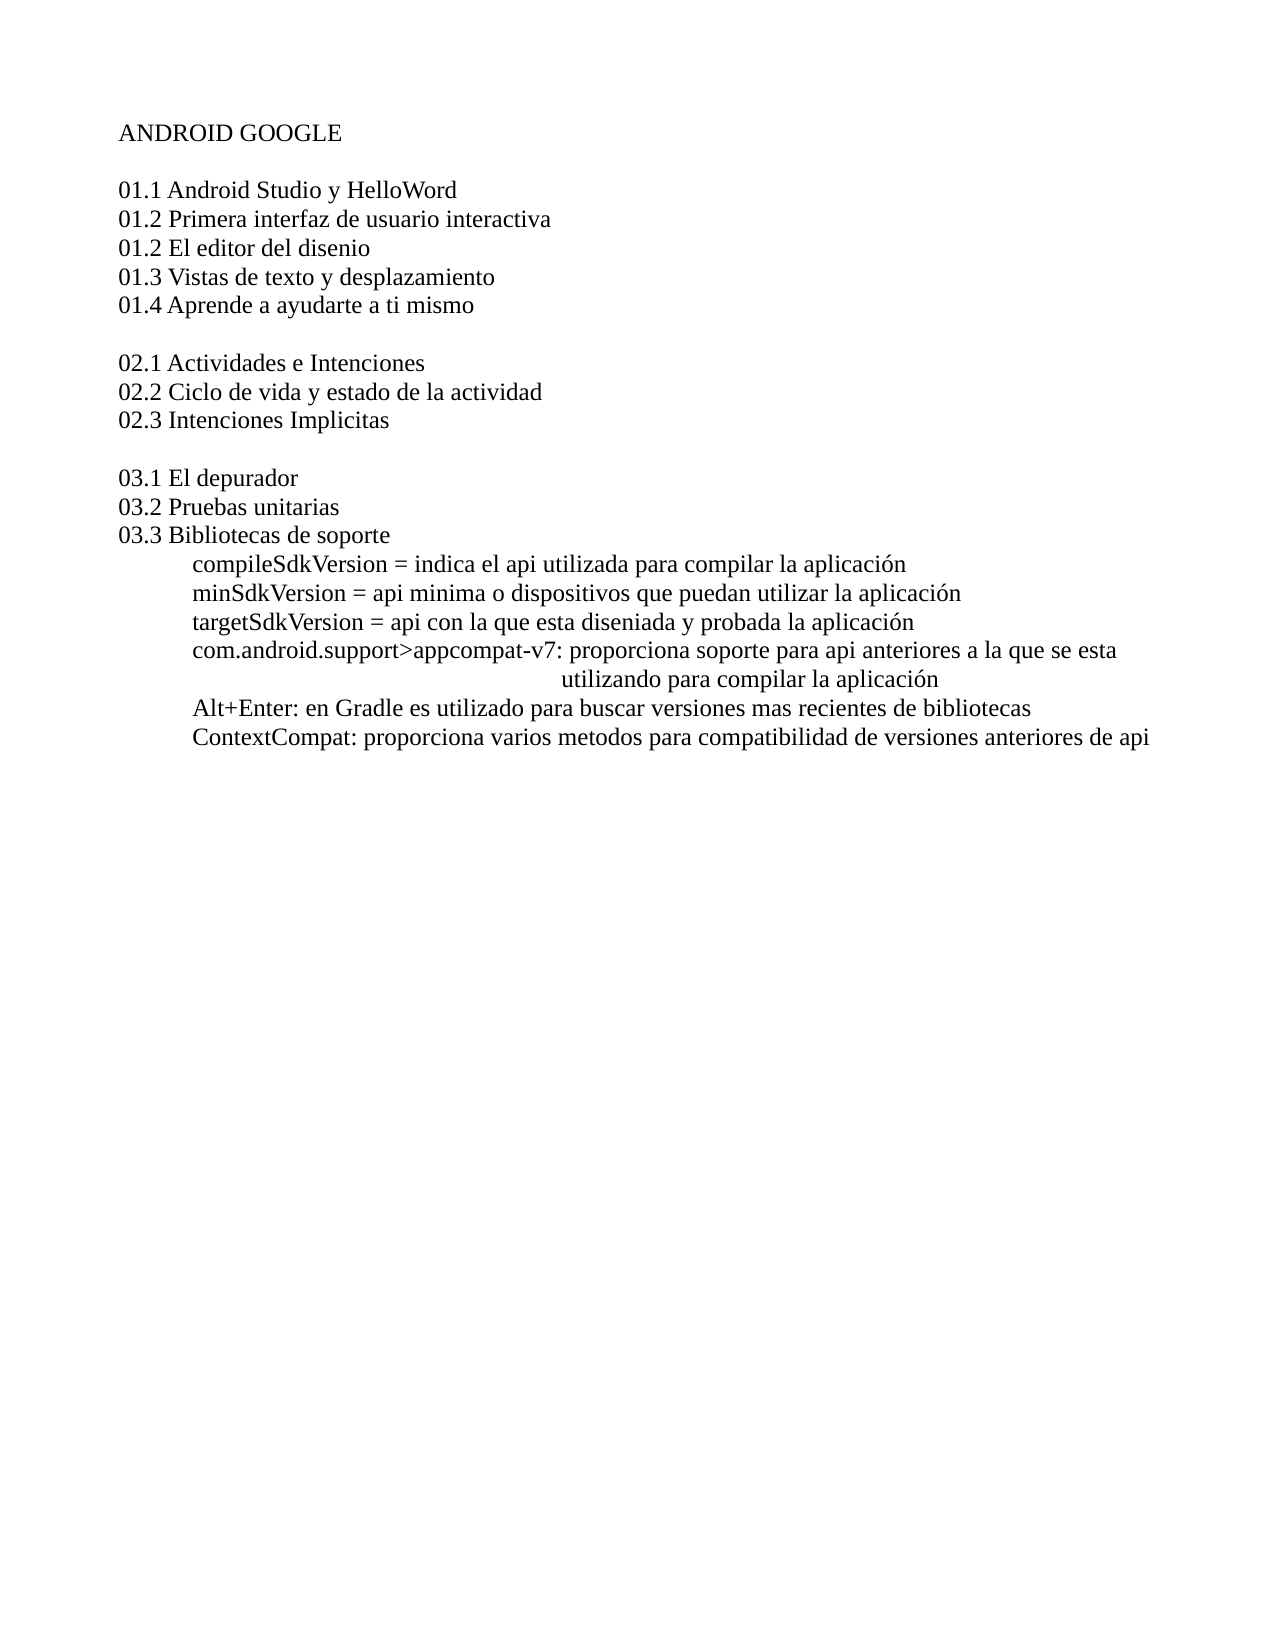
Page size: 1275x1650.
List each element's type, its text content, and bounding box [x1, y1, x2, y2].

text targetSdkVersion = api con la que esta diseniada y probada la aplicación [118, 607, 1157, 636]
text minSdkVersion = api minima o dispositivos que puedan utilizar la aplicación [118, 578, 1157, 607]
text Alt+Enter: en Gradle es utilizado para buscar versiones mas recientes de bibliotecas [118, 693, 1157, 722]
text 01.2 Primera interfaz de usuario interactiva [118, 204, 1157, 233]
text 02.3 Intenciones Implicitas [118, 406, 1157, 434]
text 02.2 Ciclo de vida y estado de la actividad [118, 377, 1157, 406]
text ContextCompat: proporciona varios metodos para compatibilidad de versiones anteriores de api [118, 722, 1157, 751]
text com.android.support>appcompat-v7: proporciona soporte para api anteriores a la que se esta utilizando para compilar la aplicación [118, 636, 1157, 693]
text 03.3 Bibliotecas de soporte [118, 521, 1157, 549]
text 01.2 El editor del disenio [118, 233, 1157, 262]
text 02.1 Actividades e Intenciones [118, 348, 1157, 377]
text 03.2 Pruebas unitarias [118, 492, 1157, 521]
text ANDROID GOOGLE [118, 118, 1157, 147]
text 01.1 Android Studio y HelloWord [118, 176, 1157, 204]
text 01.4 Aprende a ayudarte a ti mismo [118, 291, 1157, 319]
text 01.3 Vistas de texto y desplazamiento [118, 262, 1157, 291]
text 03.1 El depurador [118, 463, 1157, 492]
text compileSdkVersion = indica el api utilizada para compilar la aplicación [118, 549, 1157, 578]
